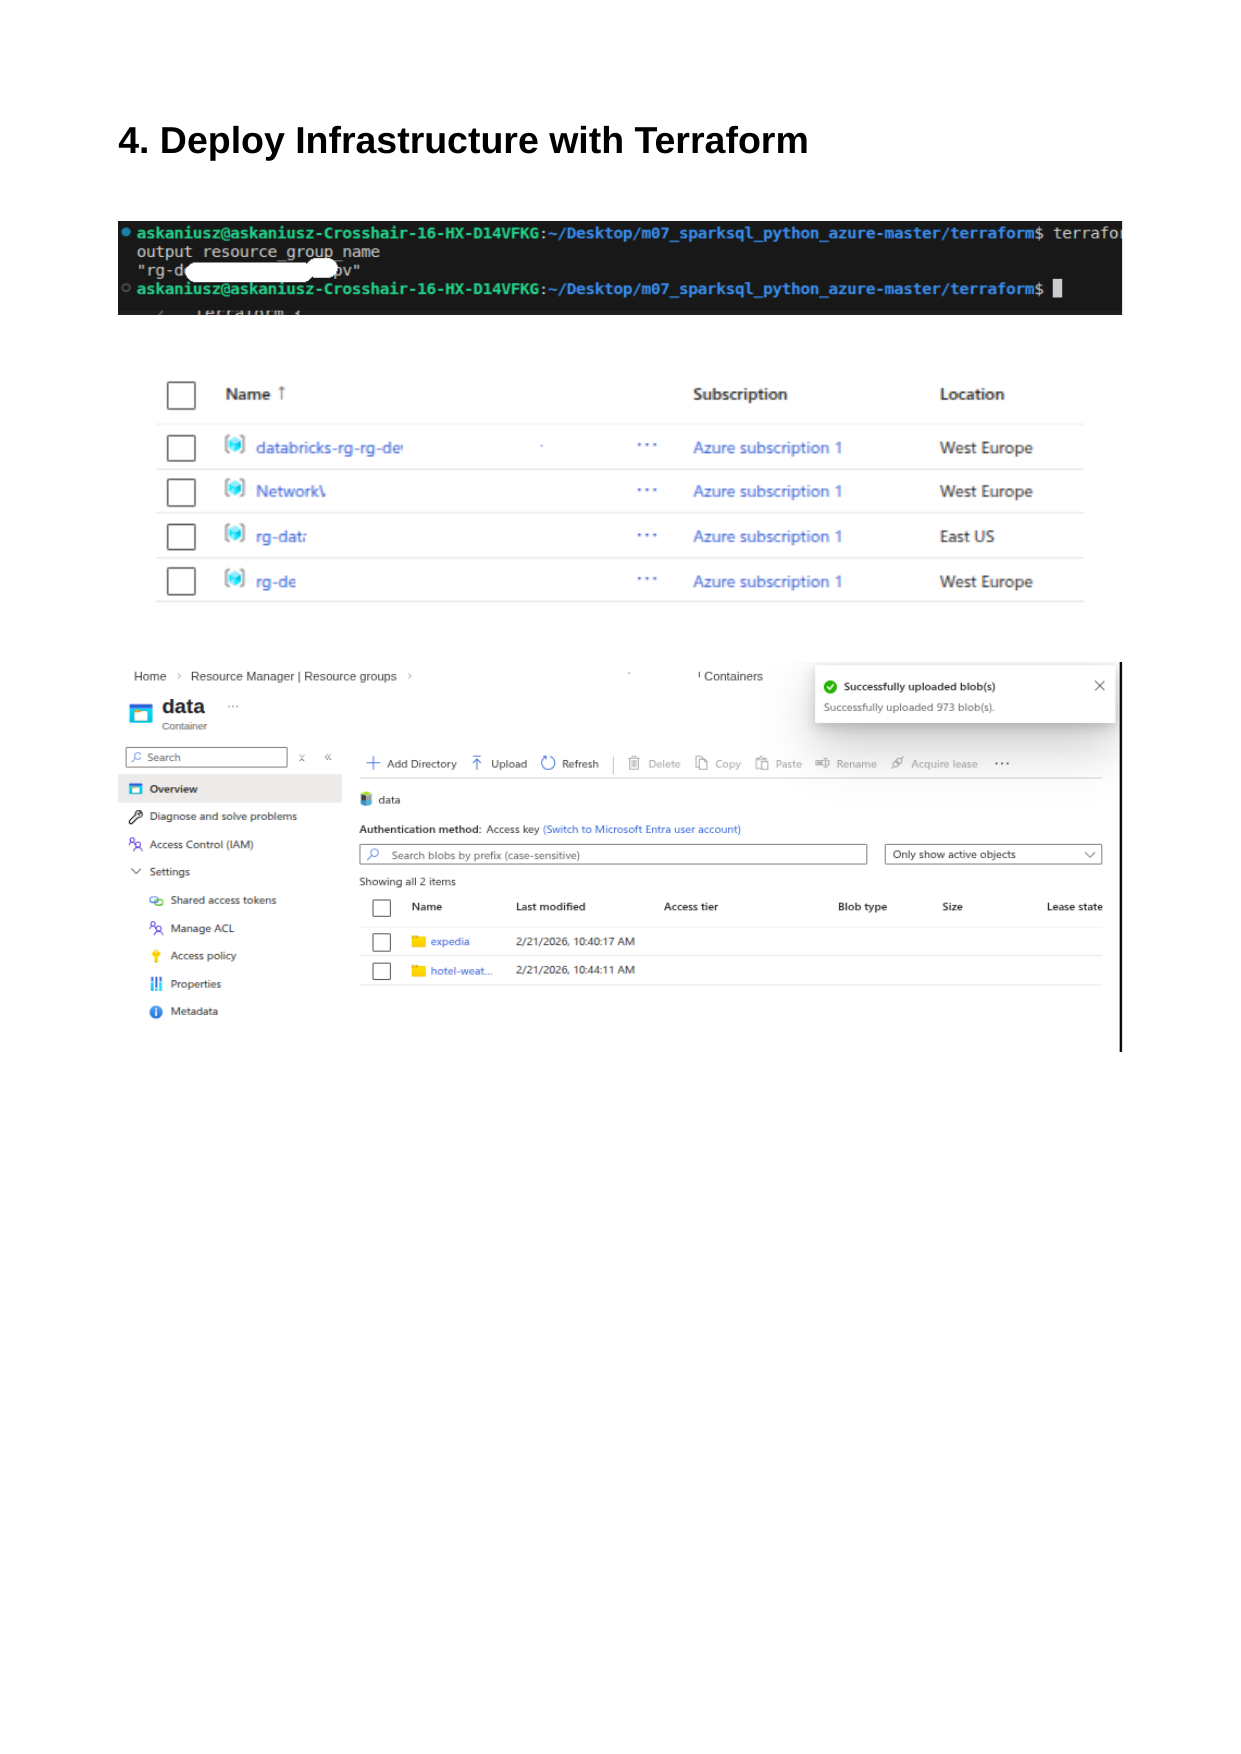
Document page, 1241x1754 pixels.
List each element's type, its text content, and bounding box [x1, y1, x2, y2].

picture [118, 221, 1123, 315]
picture [156, 370, 1085, 611]
picture [118, 662, 1123, 1052]
subtitle 4. Deploy Infrastructure with Terraform [118, 118, 1122, 161]
